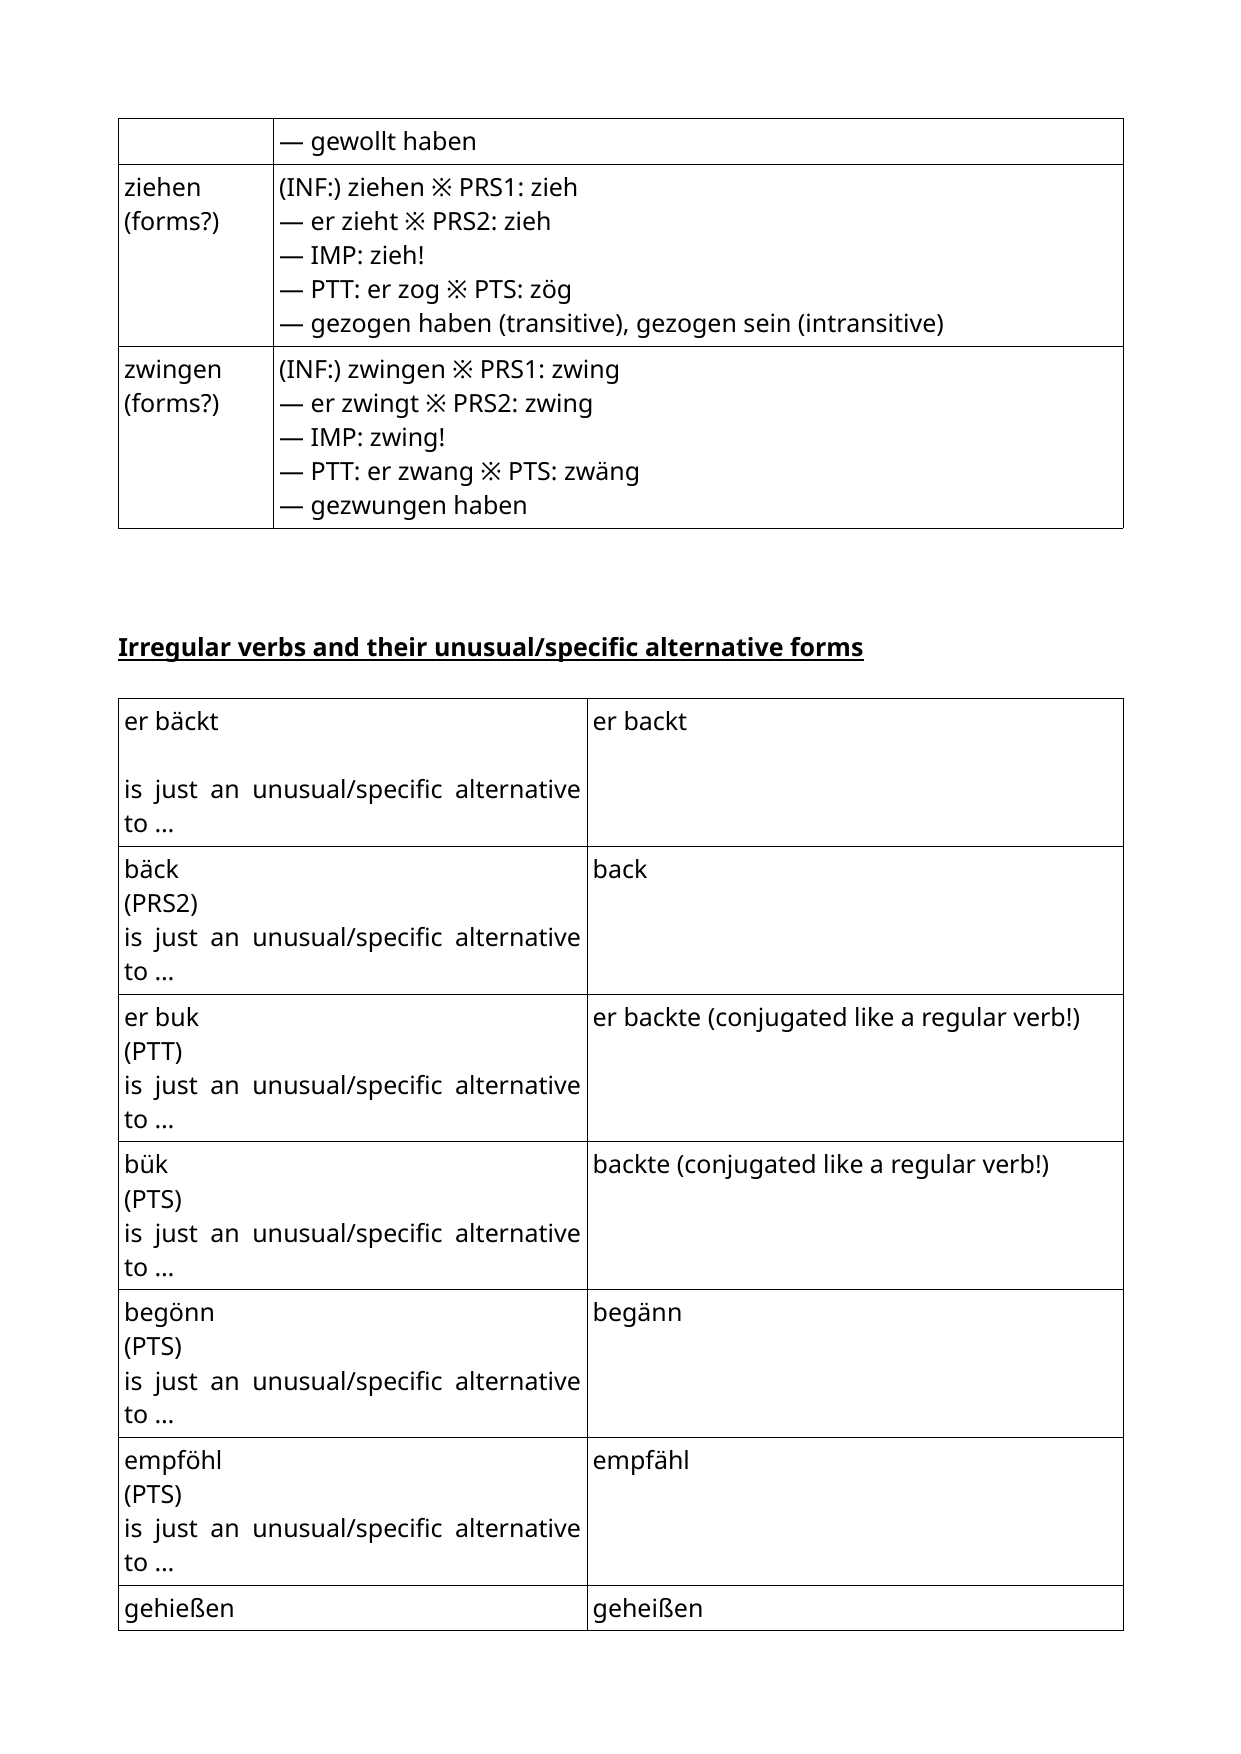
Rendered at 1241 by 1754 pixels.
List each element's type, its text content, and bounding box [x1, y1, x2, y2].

table_cell bäck (PRS2) is just an unusual/specific alternative to … [119, 847, 587, 993]
table_cell geheißen [588, 1586, 1123, 1630]
table_cell (INF:) zwingen ※ PRS1: zwing — er zwingt ※ PRS2: zwing — IMP: zwing! — PTT: er zwang ※ PTS: zwäng — gezwungen haben [274, 347, 1123, 527]
text Irregular verbs and their unusual/specific alternative forms [118, 630, 1122, 664]
table_cell bük (PTS) is just an unusual/specific alternative to … [119, 1142, 587, 1289]
table_header er bäckt is just an unusual/specific alternative to … [119, 699, 587, 846]
table_cell zwingen (forms?) [119, 347, 273, 527]
table_cell empföhl (PTS) is just an unusual/specific alternative to … [119, 1438, 587, 1585]
table_cell gehießen [119, 1586, 587, 1630]
table_cell empfähl [588, 1438, 1123, 1585]
table_cell begönn (PTS) is just an unusual/specific alternative to … [119, 1290, 587, 1437]
table_cell (INF:) ziehen ※ PRS1: zieh — er zieht ※ PRS2: zieh — IMP: zieh! — PTT: er zog ※ PTS: zög — gezogen haben (transitive), gezogen sein (intransitive) [274, 165, 1123, 346]
table_cell er buk (PTT) is just an unusual/specific alternative to … [119, 995, 587, 1141]
table_cell — gewollt haben [274, 119, 1123, 164]
table_cell ziehen (forms?) [119, 165, 273, 346]
table_cell [119, 119, 273, 164]
table_cell begänn [588, 1290, 1123, 1437]
table_header er backt [588, 699, 1123, 846]
table_cell backte (conjugated like a regular verb!) [588, 1142, 1123, 1289]
table_cell back [588, 847, 1123, 993]
table_cell er backte (conjugated like a regular verb!) [588, 995, 1123, 1141]
